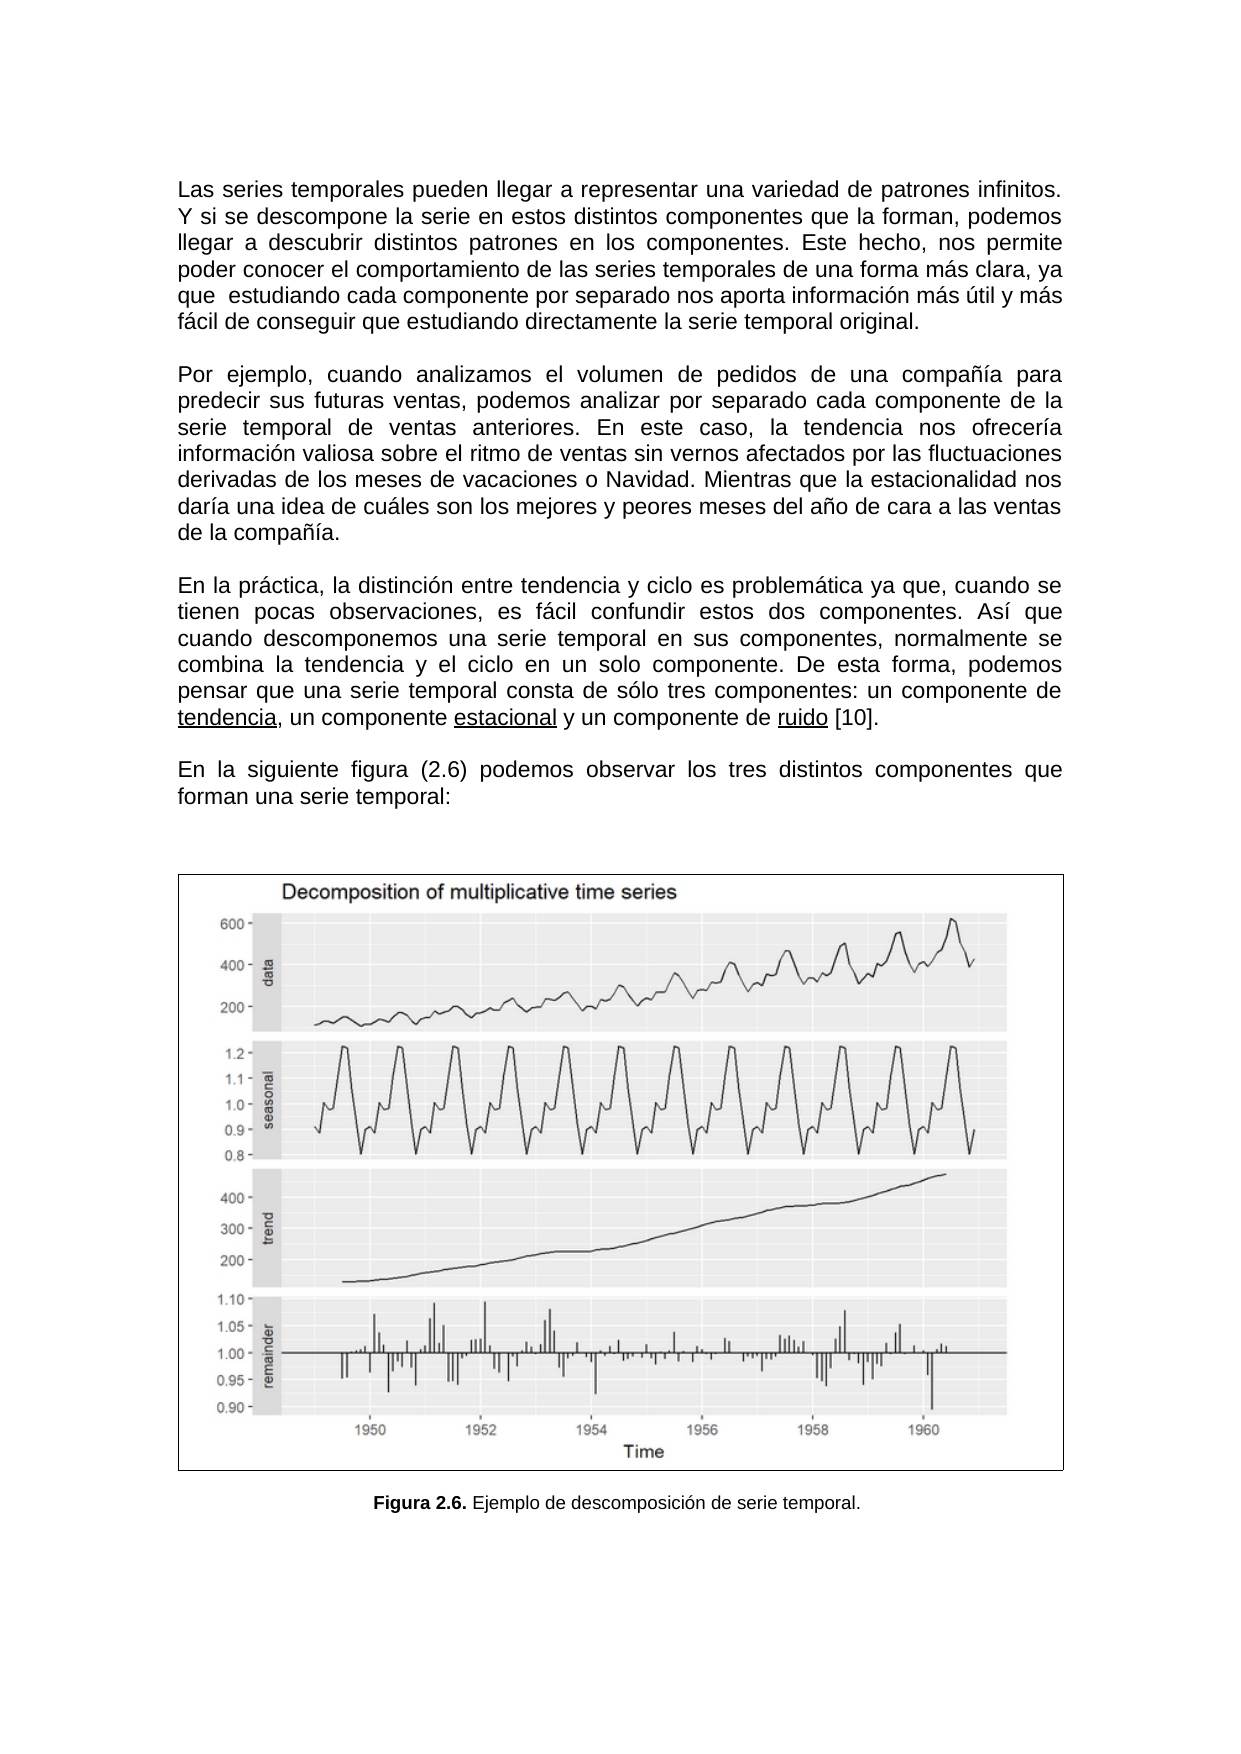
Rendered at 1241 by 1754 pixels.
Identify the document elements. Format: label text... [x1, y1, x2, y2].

text Las series temporales pueden llegar a representar una variedad de patrones infinitos. Y si se descompone la serie en estos distintos componentes que la forman, podemos llegar a descubrir distintos patrones en los componentes. Este hecho, nos permite poder conocer el comportamiento de las series temporales de una forma más clara, ya que estudiando cada componente por separado nos aporta información más útil y más fácil de conseguir que estudiando directamente la serie temporal original. [177, 176, 1063, 334]
picture [179, 875, 1062, 1469]
text Por ejemplo, cuando analizamos el volumen de pedidos de una compañía para predecir sus futuras ventas, podemos analizar por separado cada componente de la serie temporal de ventas anteriores. En este caso, la tendencia nos ofrecería información valiosa sobre el ritmo de ventas sin vernos afectados por las fluctuaciones derivadas de los meses de vacaciones o Navidad. Mientras que la estacionalidad nos daría una idea de cuáles son los mejores y peores meses del año de cara a las ventas de la compañía. [177, 361, 1063, 545]
text En la siguiente figura (2.6) podemos observar los tres distintos componentes que forman una serie temporal: [177, 756, 1063, 809]
text Figura 2.6. Ejemplo de descomposición de serie temporal. [177, 1492, 1063, 1513]
text En la práctica, la distinción entre tendencia y ciclo es problemática ya que, cuando se tienen pocas observaciones, es fácil confundir estos dos componentes. Así que cuando descomponemos una serie temporal en sus componentes, normalmente se combina la tendencia y el ciclo en un solo componente. De esta forma, podemos pensar que una serie temporal consta de sólo tres componentes: un componente de tendencia, un componente estacional y un componente de ruido [10]. [177, 572, 1063, 730]
